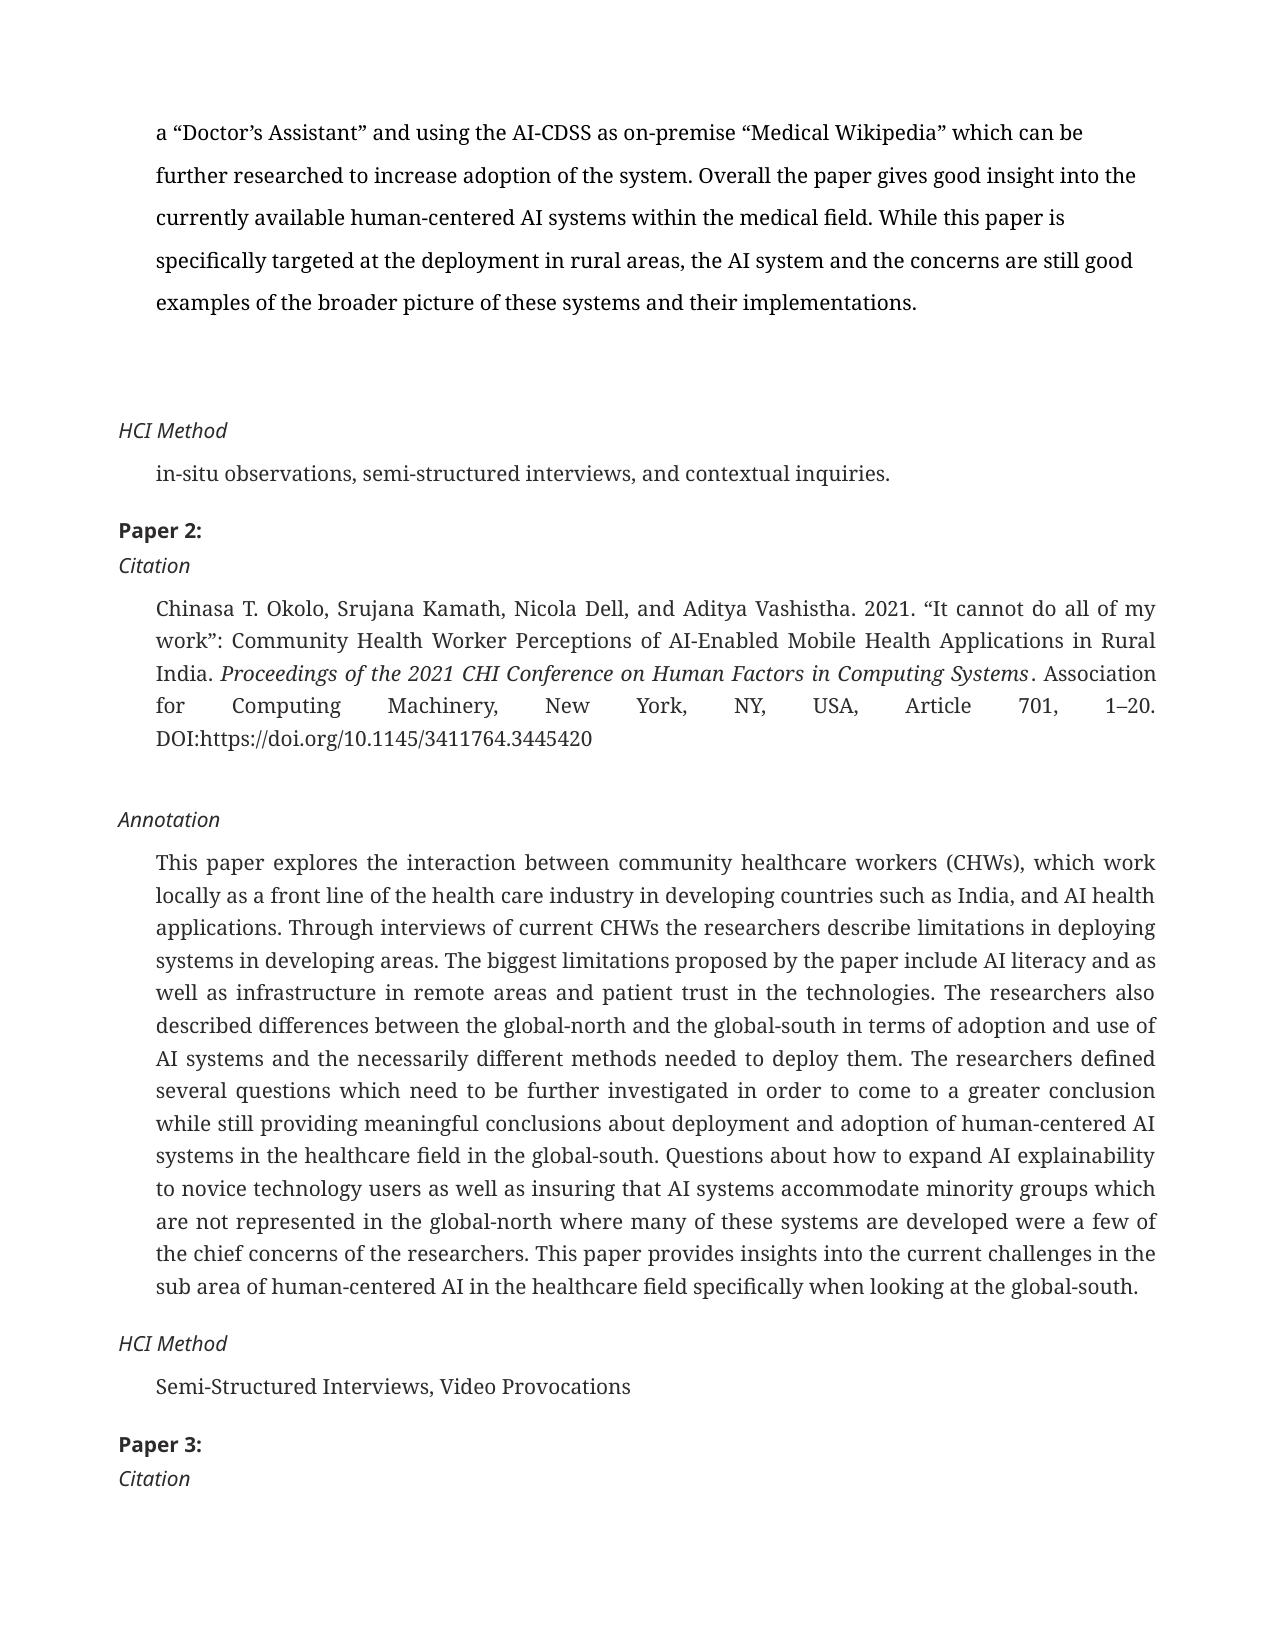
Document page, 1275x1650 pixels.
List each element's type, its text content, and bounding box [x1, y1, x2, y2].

text a “Doctor’s Assistant” and using the AI-CDSS as on-premise “Medical Wikipedia” which can be further researched to increase adoption of the system. Overall the paper gives good insight into the currently available human-centered AI systems within the medical field. While this paper is specifically targeted at the deployment in rural areas, the AI system and the concerns are still good examples of the broader picture of these systems and their implementations. [156, 118, 1157, 317]
text Paper 3: [118, 1430, 1157, 1458]
text Citation [118, 551, 1157, 580]
text HCI Method [118, 1329, 1157, 1358]
text Chinasa T. Okolo, Srujana Kamath, Nicola Dell, and Aditya Vashistha. 2021. “It cannot do all of my work”: Community Health Worker Perceptions of AI-Enabled Mobile Health Applications in Rural India. Proceedings of the 2021 CHI Conference on Human Factors in Computing Systems. Association for Computing Machinery, New York, NY, USA, Article 701, 1–20. DOI:https://doi.org/10.1145/3411764.3445420 [156, 594, 1157, 753]
text Citation [118, 1464, 1157, 1493]
text Paper 2: [118, 517, 1157, 545]
text in-situ observations, semi-structured interviews, and contextual inquiries. [156, 459, 1157, 487]
text Semi-Structured Interviews, Video Provocations [156, 1372, 1157, 1401]
text This paper explores the interaction between community healthcare workers (CHWs), which work locally as a front line of the health care industry in developing countries such as India, and AI health applications. Through interviews of current CHWs the researchers describe limitations in deploying systems in developing areas. The biggest limitations proposed by the paper include AI literacy and as well as infrastructure in remote areas and patient trust in the technologies. The researchers also described differences between the global-north and the global-south in terms of adoption and use of AI systems and the necessarily different methods needed to deploy them. The researchers defined several questions which need to be further investigated in order to come to a greater conclusion while still providing meaningful conclusions about deployment and adoption of human-centered AI systems in the healthcare field in the global-south. Questions about how to expand AI explainability to novice technology users as well as insuring that AI systems accommodate minority groups which are not represented in the global-north where many of these systems are developed were a few of the chief concerns of the researchers. This paper provides insights into the current challenges in the sub area of human-centered AI in the healthcare field specifically when looking at the global-south. [156, 848, 1157, 1300]
text Annotation [118, 806, 1157, 834]
text HCI Method [118, 416, 1157, 445]
